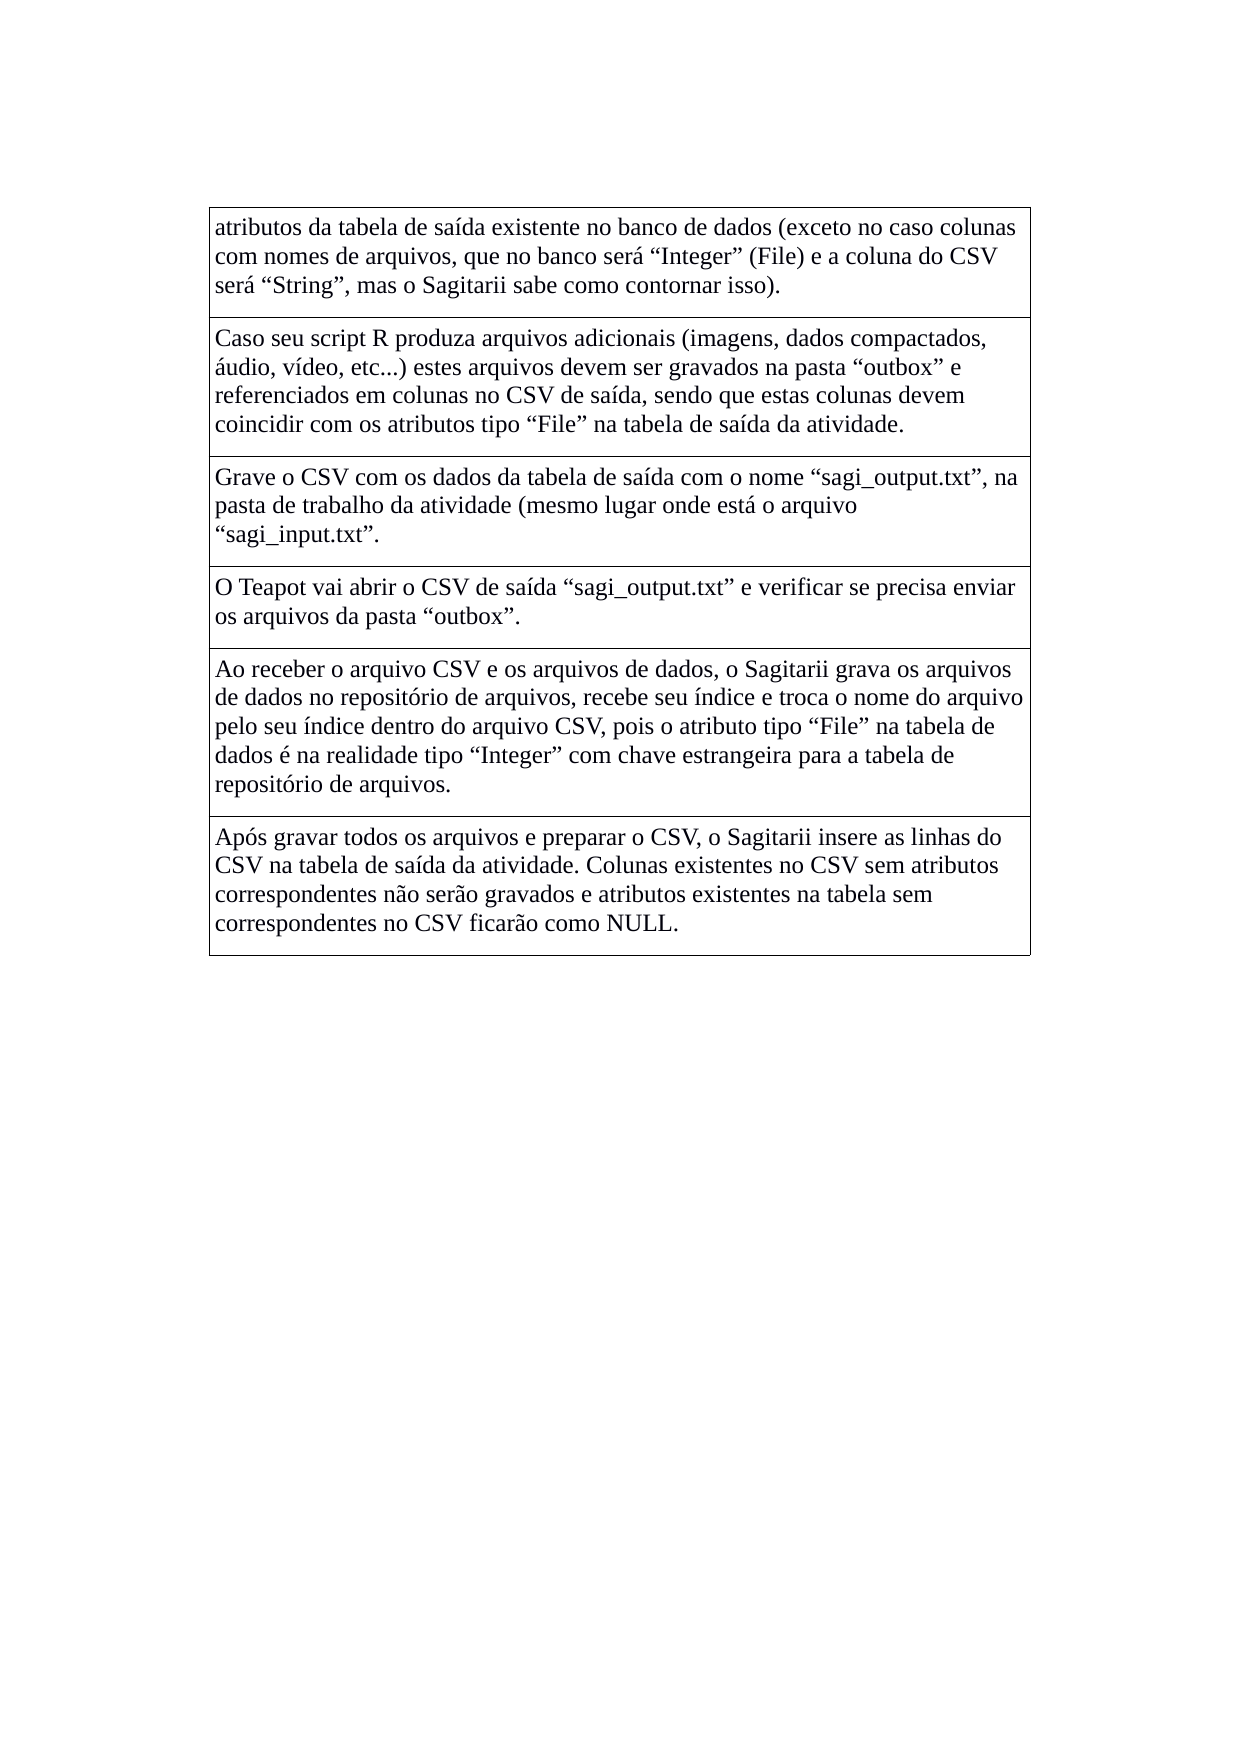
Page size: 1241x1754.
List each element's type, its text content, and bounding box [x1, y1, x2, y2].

table_cell Grave o CSV com os dados da tabela de saída com o nome “sagi_output.txt”, na pasta de trabalho da atividade (mesmo lugar onde está o arquivo “sagi_input.txt”. [210, 457, 1030, 566]
table_cell Caso seu script R produza arquivos adicionais (imagens, dados compactados, áudio, vídeo, etc...) estes arquivos devem ser gravados na pasta “outbox” e referenciados em colunas no CSV de saída, sendo que estas colunas devem coincidir com os atributos tipo “File” na tabela de saída da atividade. [210, 318, 1030, 456]
table_cell O Teapot vai abrir o CSV de saída “sagi_output.txt” e verificar se precisa enviar os arquivos da pasta “outbox”. [210, 567, 1030, 648]
table_cell atributos da tabela de saída existente no banco de dados (exceto no caso colunas com nomes de arquivos, que no banco será “Integer” (File) e a coluna do CSV será “String”, mas o Sagitarii sabe como contornar isso). [210, 208, 1030, 317]
table_cell Após gravar todos os arquivos e preparar o CSV, o Sagitarii insere as linhas do CSV na tabela de saída da atividade. Colunas existentes no CSV sem atributos correspondentes não serão gravados e atributos existentes na tabela sem correspondentes no CSV ficarão como NULL. [210, 817, 1030, 955]
table_cell Ao receber o arquivo CSV e os arquivos de dados, o Sagitarii grava os arquivos de dados no repositório de arquivos, recebe seu índice e troca o nome do arquivo pelo seu índice dentro do arquivo CSV, pois o atributo tipo “File” na tabela de dados é na realidade tipo “Integer” com chave estrangeira para a tabela de repositório de arquivos. [210, 649, 1030, 816]
